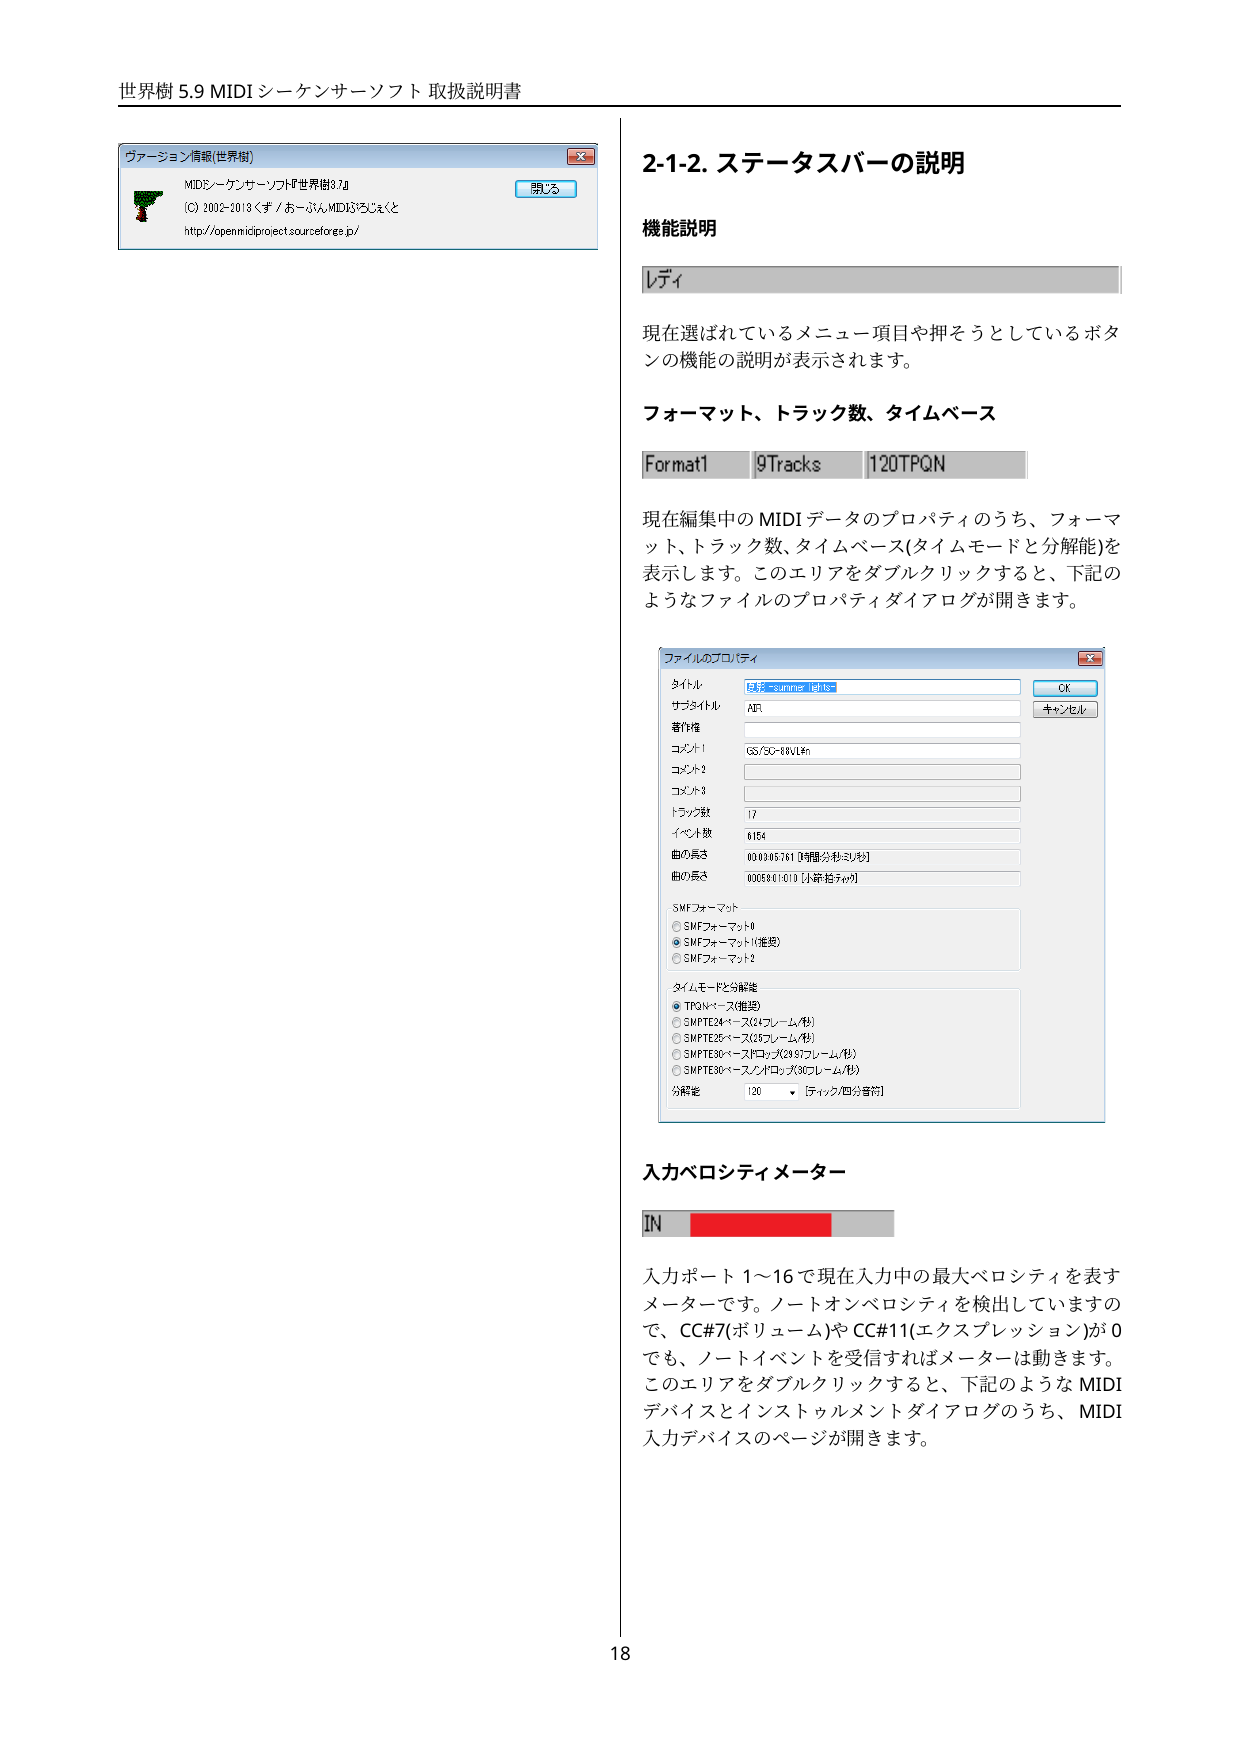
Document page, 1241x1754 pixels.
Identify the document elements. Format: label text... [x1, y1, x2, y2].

subtitle 2-1-2. ステータスバーの説明 [642, 144, 1122, 180]
text フォーマット、トラック数、タイムベース [642, 398, 1122, 425]
picture [658, 647, 1106, 1123]
text 入力ポート1～16で現在入力中の最大ベロシティを表すメーターです。ノートオンベロシティを検出していますので、CC#7(ボリューム)やCC#11(エクスプレッション)が0でも、ノートイベントを受信すればメーターは動きます。このエリアをダブルクリックすると、下記のようなMIDIデバイスとインストゥルメントダイアログのうち、MIDI入力デバイスのページが開きます。 [642, 1262, 1122, 1451]
text 機能説明 [642, 214, 1122, 241]
text 入力ベロシティメーター [642, 1157, 1122, 1185]
text 現在選ばれているメニュー項目や押そうとしているボタンの機能の説明が表示されます。 [642, 319, 1122, 373]
text 現在編集中のMIDIデータのプロパティのうち、フォーマット、トラック数、タイムベース(タイムモードと分解能)を表示します。このエリアをダブルクリックすると、下記のようなファイルのプロパティダイアログが開きます。 [642, 504, 1122, 612]
picture [118, 143, 598, 250]
